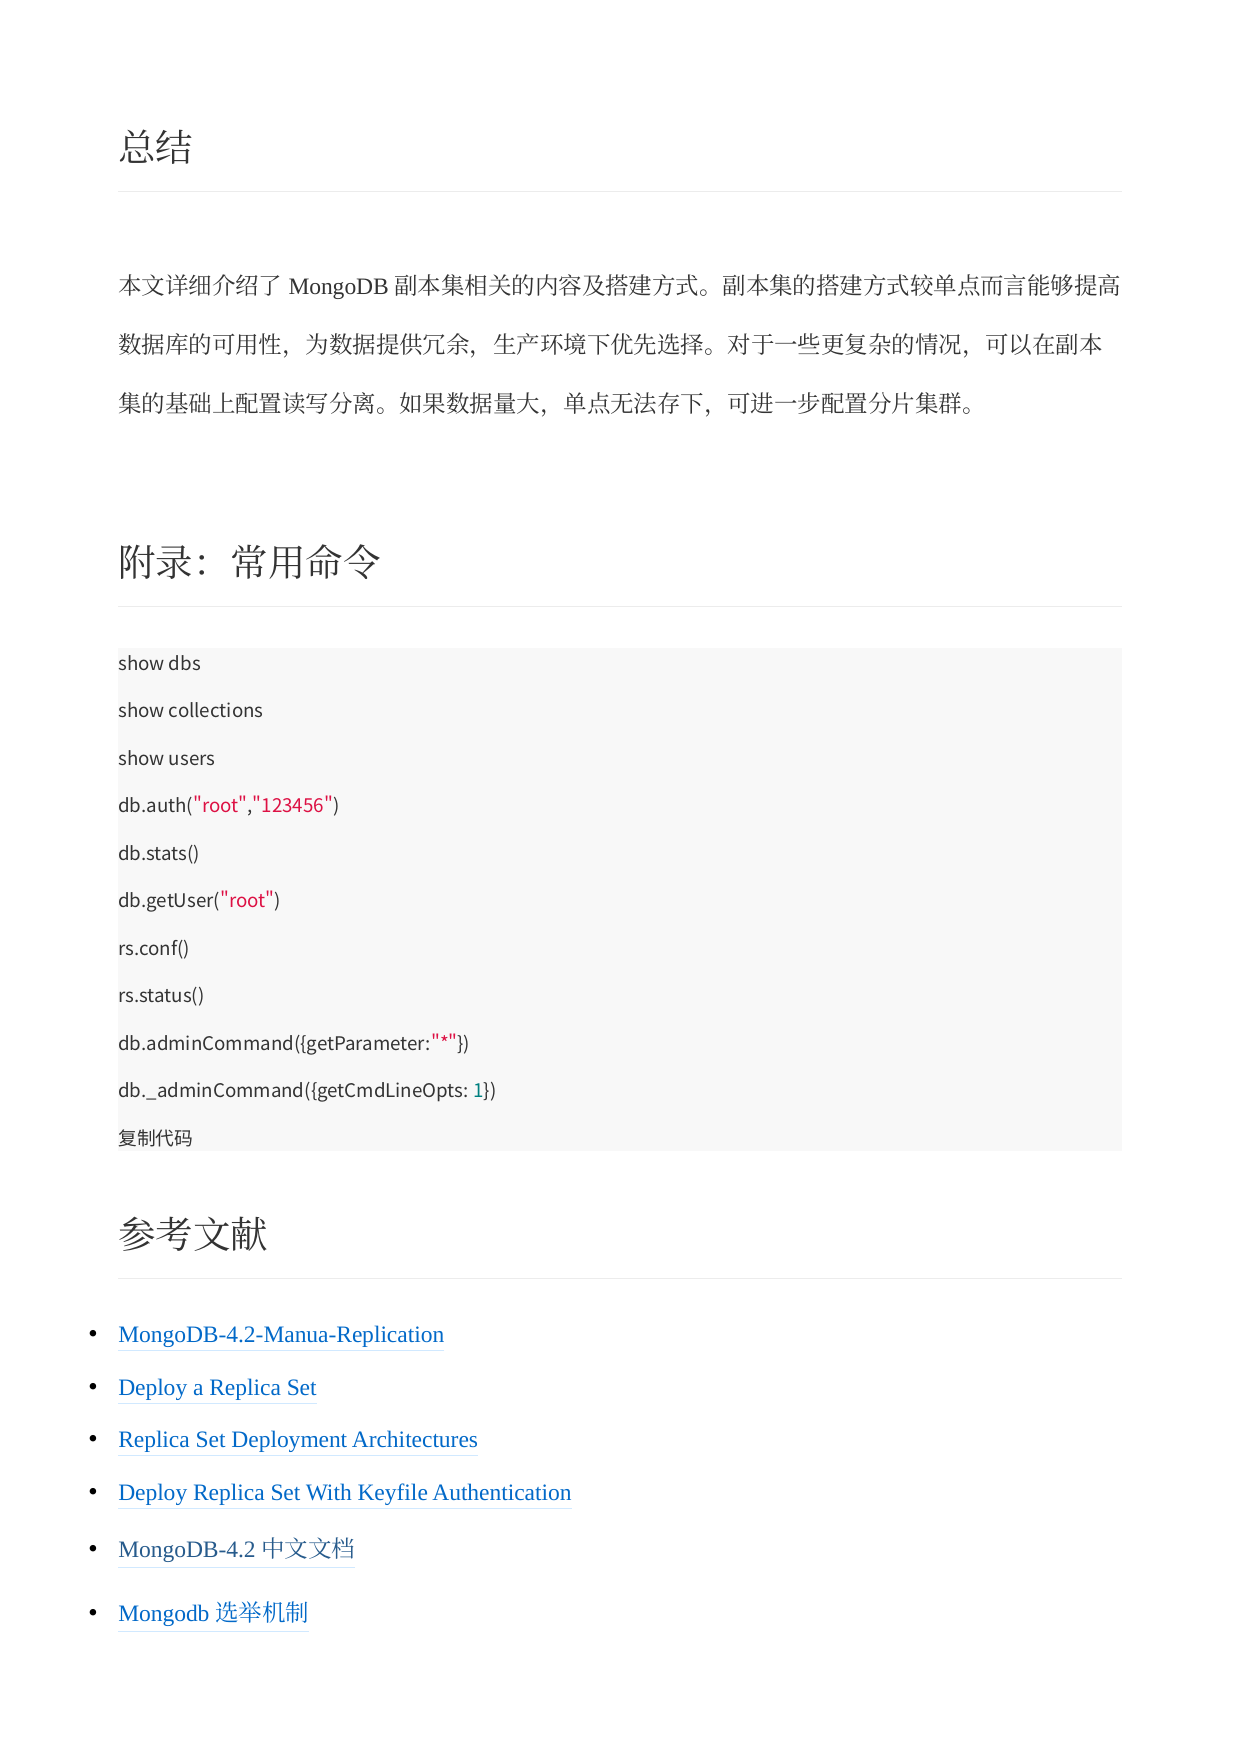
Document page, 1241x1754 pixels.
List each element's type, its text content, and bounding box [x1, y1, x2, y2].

text rs.conf() [118, 933, 1122, 961]
list Deploy Replica Set With Keyfile Authentication [118, 1478, 1122, 1508]
subtitle 总结 [118, 118, 1122, 191]
list Mongodb 选举机制 [118, 1595, 1122, 1631]
subtitle 附录：常用命令 [118, 533, 1122, 606]
text db.stats() [118, 838, 1122, 866]
text db.auth("root","123456") [118, 791, 1122, 818]
text show collections [118, 696, 1122, 723]
list Deploy a Replica Set [118, 1373, 1122, 1403]
text 本文详细介绍了 MongoDB 副本集相关的内容及搭建方式。副本集的搭建方式较单点而言能够提高数据库的可用性，为数据提供冗余，生产环境下优先选择。对于一些更复杂的情况，可以在副本集的基础上配置读写分离。如果数据量大，单点无法存下，可进一步配置分片集群。 [118, 268, 1122, 419]
text show users [118, 743, 1122, 771]
list MongoDB-4.2-Manua-Replication [118, 1321, 1122, 1351]
text db.adminCommand({getParameter:"*"}) [118, 1028, 1122, 1056]
text 复制代码 [118, 1123, 1122, 1151]
list MongoDB-4.2 中文文档 [118, 1531, 1122, 1567]
text show dbs [118, 648, 1122, 676]
subtitle 参考文献 [118, 1205, 1122, 1278]
list Replica Set Deployment Architectures [118, 1426, 1122, 1456]
text rs.status() [118, 981, 1122, 1008]
text db._adminCommand({getCmdLineOpts: 1}) [118, 1076, 1122, 1103]
text db.getUser("root") [118, 886, 1122, 913]
